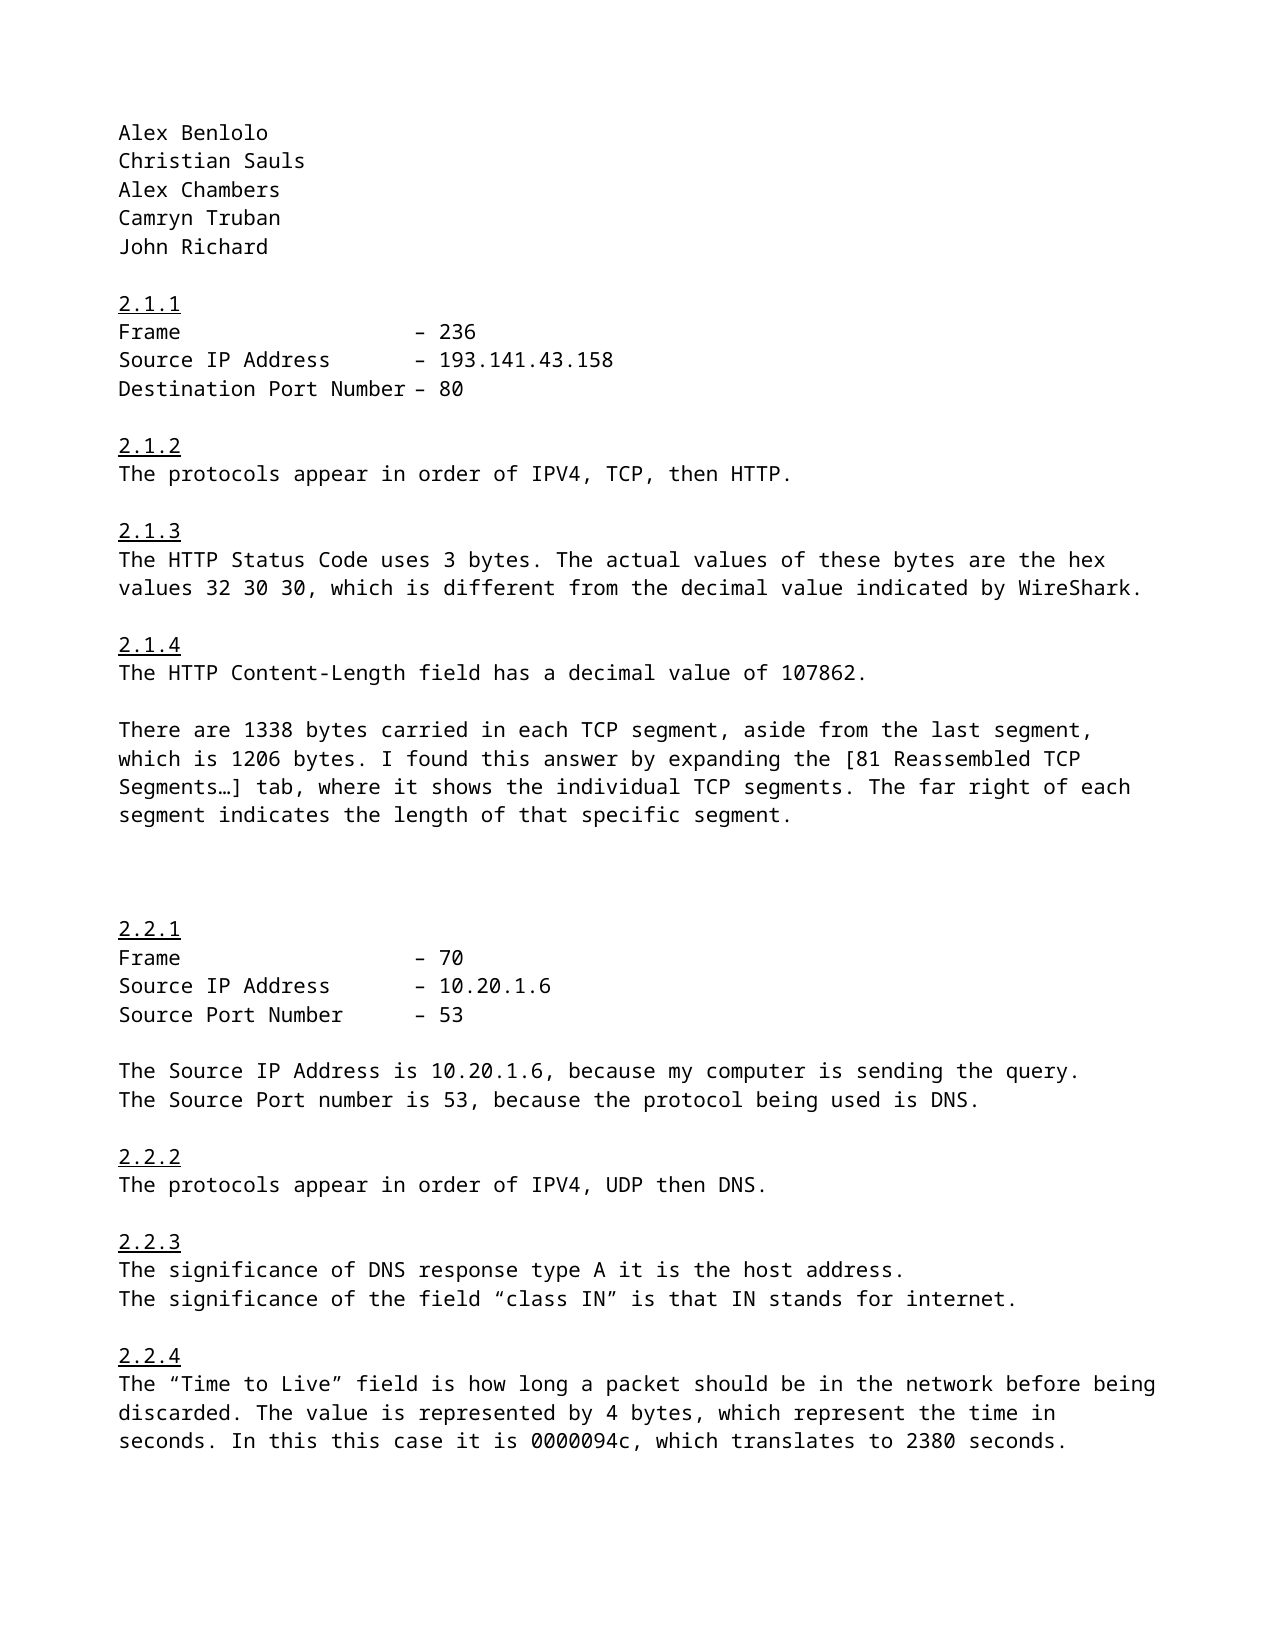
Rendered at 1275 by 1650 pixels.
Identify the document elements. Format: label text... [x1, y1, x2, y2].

text 2.2.2 [118, 1142, 1157, 1170]
text Camryn Truban [118, 203, 1157, 232]
text Frame – 236 [118, 317, 1157, 346]
text The Source Port number is 53, because the protocol being used is DNS. [118, 1085, 1157, 1113]
text Source Port Number – 53 [118, 1000, 1157, 1028]
text 2.1.1 [118, 289, 1157, 317]
text The significance of the field “class IN” is that IN stands for internet. [118, 1284, 1157, 1312]
text There are 1338 bytes carried in each TCP segment, aside from the last segment, which is 1206 bytes. I found this answer by expanding the [81 Reassembled TCP Segments…] tab, where it shows the individual TCP segments. The far right of each segment indicates the length of that specific segment. [118, 715, 1157, 829]
text The “Time to Live” field is how long a packet should be in the network before being discarded. The value is represented by 4 bytes, which represent the time in seconds. In this this case it is 0000094c, which translates to 2380 seconds. [118, 1369, 1157, 1455]
text The HTTP Content-Length field has a decimal value of 107862. [118, 658, 1157, 687]
text 2.1.3 [118, 516, 1157, 545]
text The protocols appear in order of IPV4, UDP then DNS. [118, 1170, 1157, 1199]
text Source IP Address – 193.141.43.158 [118, 346, 1157, 374]
text Source IP Address – 10.20.1.6 [118, 971, 1157, 1000]
text The Source IP Address is 10.20.1.6, because my computer is sending the query. [118, 1057, 1157, 1085]
text The HTTP Status Code uses 3 bytes. The actual values of these bytes are the hex values 32 30 30, which is different from the decimal value indicated by WireShark. [118, 545, 1157, 602]
text 2.1.2 [118, 431, 1157, 459]
text Alex Benlolo [118, 118, 1157, 147]
text The significance of DNS response type A it is the host address. [118, 1256, 1157, 1284]
text Frame – 70 [118, 943, 1157, 971]
text John Richard [118, 232, 1157, 260]
text 2.2.4 [118, 1341, 1157, 1369]
text Christian Sauls [118, 147, 1157, 175]
text Destination Port Number – 80 [118, 374, 1157, 402]
text The protocols appear in order of IPV4, TCP, then HTTP. [118, 459, 1157, 488]
text 2.1.4 [118, 630, 1157, 658]
text Alex Chambers [118, 175, 1157, 203]
text 2.2.3 [118, 1227, 1157, 1256]
text 2.2.1 [118, 914, 1157, 943]
